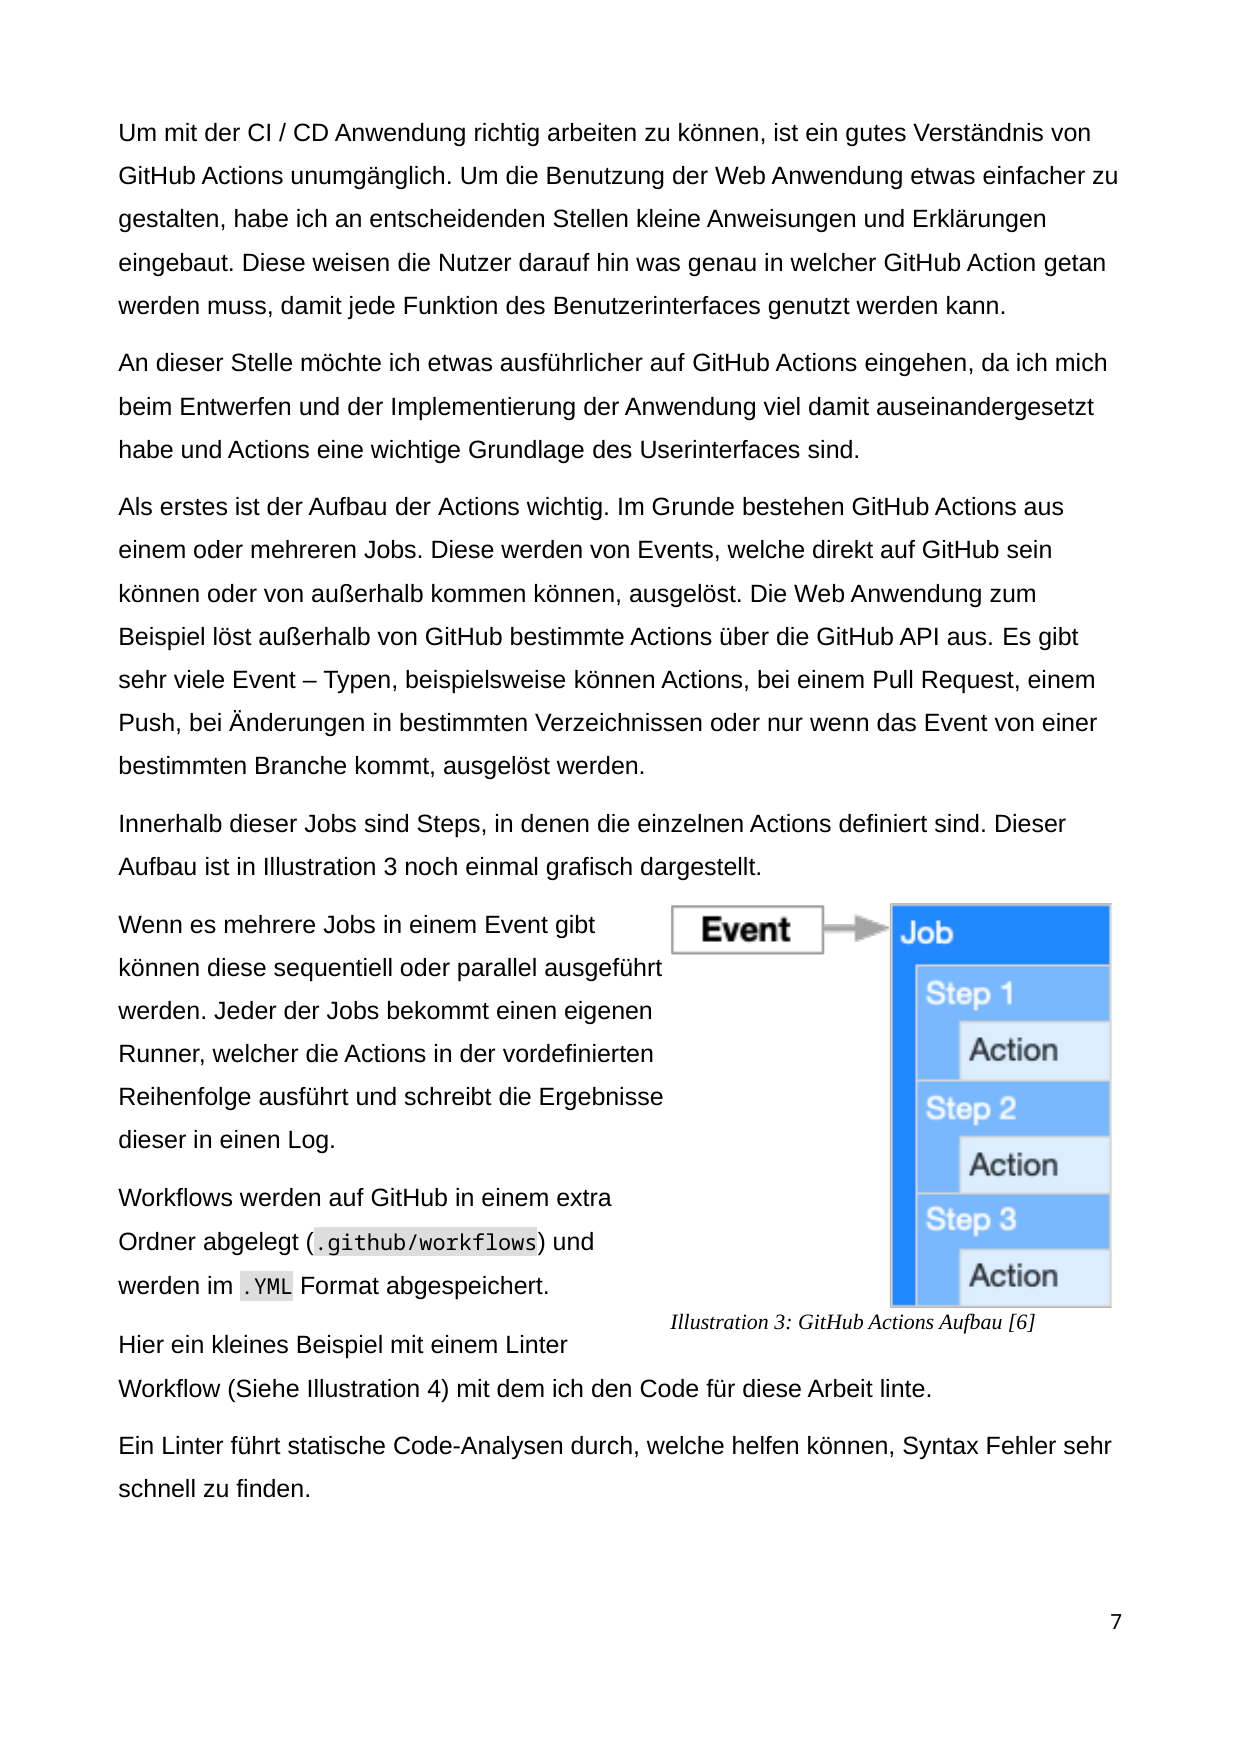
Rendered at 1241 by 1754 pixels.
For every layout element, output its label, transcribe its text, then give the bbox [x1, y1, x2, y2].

text An dieser Stelle möchte ich etwas ausführlicher auf GitHub Actions eingehen, da ich mich beim Entwerfen und der Implementierung der Anwendung viel damit auseinandergesetzt habe und Actions eine wichtige Grundlage des Userinterfaces sind. [118, 348, 1122, 463]
text Ein Linter führt statische Code-Analysen durch, welche helfen können, Syntax Fehler sehr schnell zu finden. [118, 1431, 1122, 1503]
picture [670, 899, 1112, 1310]
text Hier ein kleines Beispiel mit einem Linter Workflow (Siehe Illustration 4) mit dem ich den Code für diese Arbeit linte. [118, 1331, 1122, 1402]
text Innerhalb dieser Jobs sind Steps, in denen die einzelnen Actions definiert sind. Dieser Aufbau ist in Illustration 3 noch einmal grafisch dargestellt. [118, 809, 1122, 881]
text Illustration 3: GitHub Actions Aufbau [6] [670, 1310, 1112, 1334]
text [670, 887, 1112, 899]
text Um mit der CI / CD Anwendung richtig arbeiten zu können, ist ein gutes Verständnis von GitHub Actions unumgänglich. Um die Benutzung der Web Anwendung etwas einfacher zu gestalten, habe ich an entscheidenden Stellen kleine Anweisungen und Erklärungen eingebaut. Diese weisen die Nutzer darauf hin was genau in welcher GitHub Action getan werden muss, damit jede Funktion des Benutzerinterfaces genutzt werden kann. [118, 118, 1122, 319]
text Workflows werden auf GitHub in einem extra Ordner abgelegt (.github/workflows) und werden im .YML Format abgespeichert. [118, 1183, 670, 1301]
text Als erstes ist der Aufbau der Actions wichtig. Im Grunde bestehen GitHub Actions aus einem oder mehreren Jobs. Diese werden von Events, welche direkt auf GitHub sein können oder von außerhalb kommen können, ausgelöst. Die Web Anwendung zum Beispiel löst außerhalb von GitHub bestimmte Actions über die GitHub API aus. Es gibt sehr viele Event – Typen, beispielsweise können Actions, bei einem Pull Request, einem Push, bei Änderungen in bestimmten Verzeichnissen oder nur wenn das Event von einer bestimmten Branche kommt, ausgelöst werden. [118, 492, 1122, 780]
text Wenn es mehrere Jobs in einem Event gibt können diese sequentiell oder parallel ausgeführt werden. Jeder der Jobs bekommt einen eigenen Runner, welcher die Actions in der vordefinierten Reihenfolge ausführt und schreibt die Ergebnisse dieser in einen Log. [118, 909, 670, 1154]
